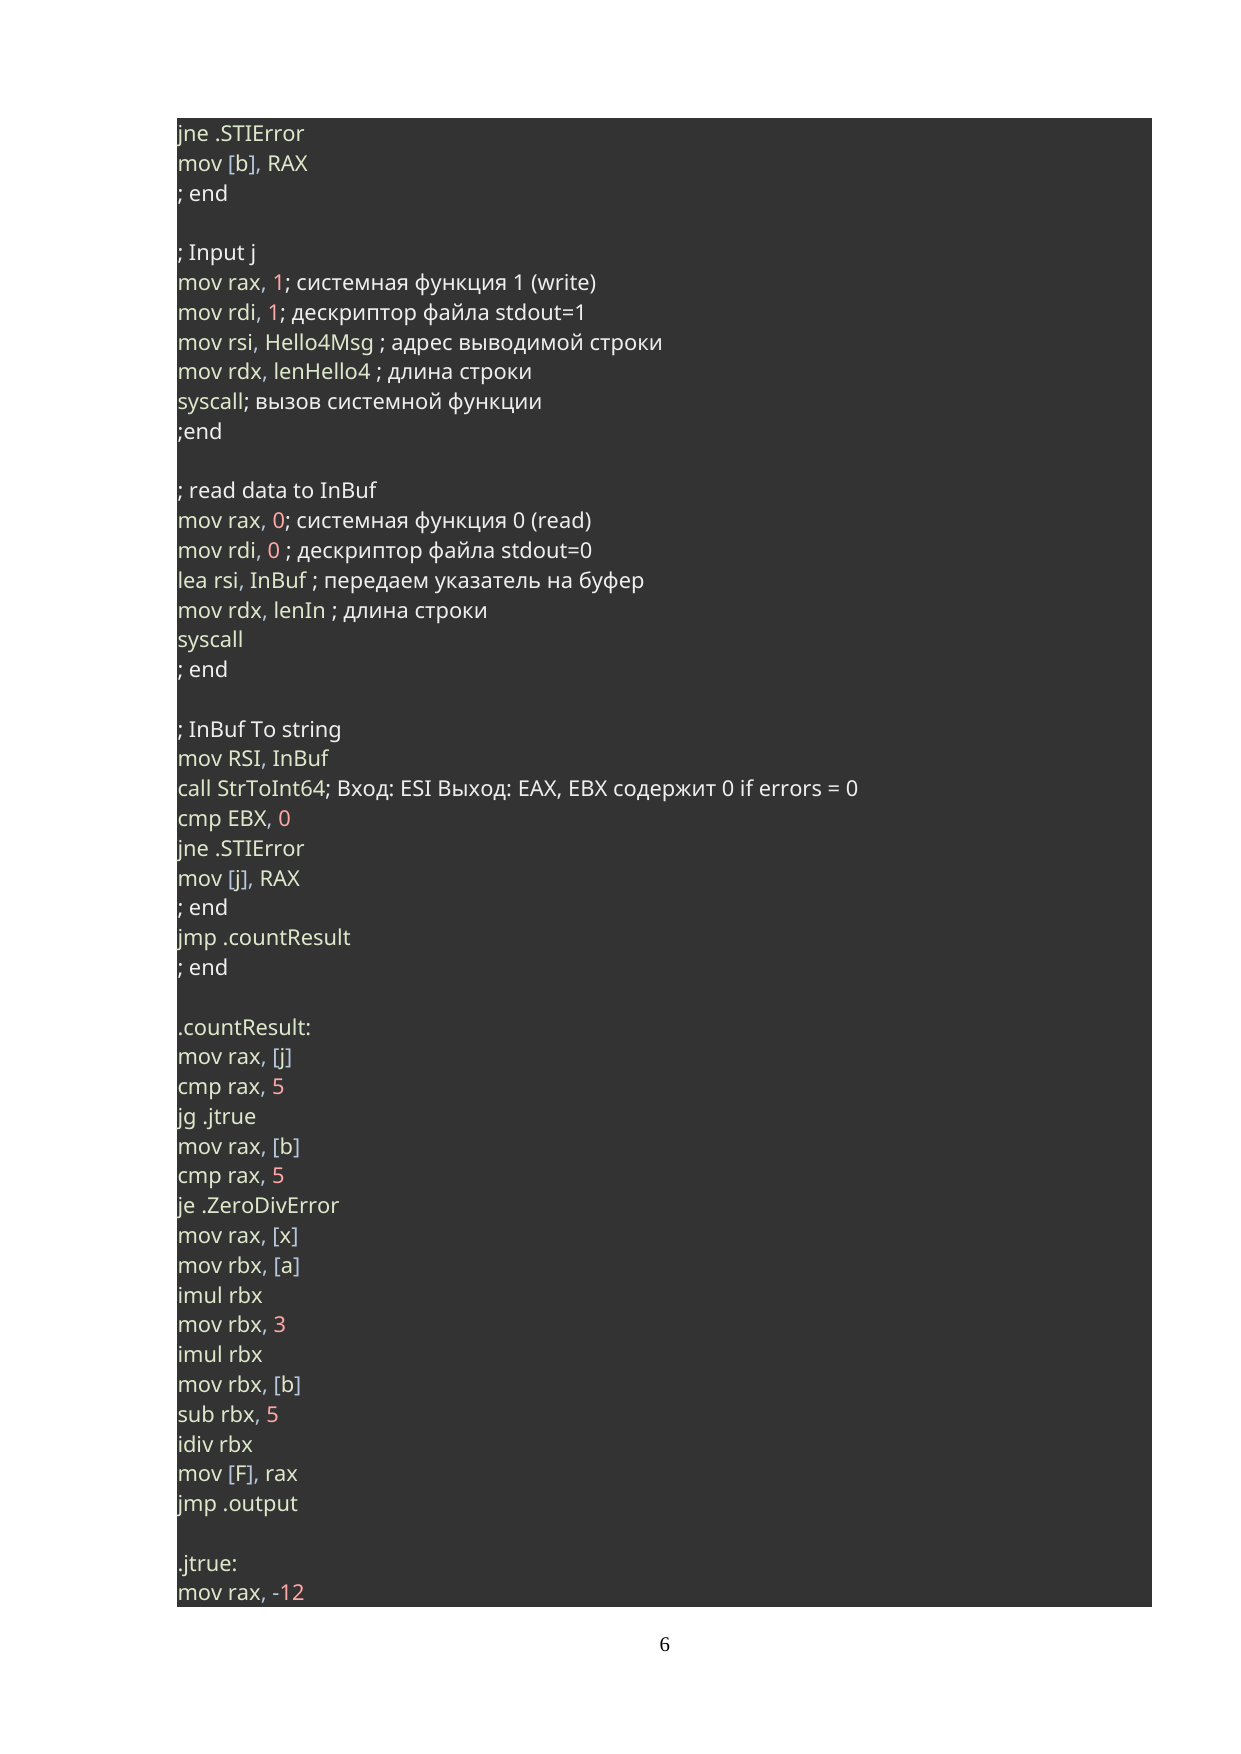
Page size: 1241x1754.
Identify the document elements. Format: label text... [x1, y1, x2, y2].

text mov rdi, 0 ; дескриптор файла stdout=0 [177, 535, 1152, 565]
text mov rbx, 3 [177, 1309, 1152, 1339]
text imul rbx [177, 1339, 1152, 1369]
text ; InBuf To string [177, 714, 1152, 743]
text je .ZeroDivError [177, 1190, 1152, 1220]
text mov [b], RAX [177, 148, 1152, 178]
text cmp rax, 5 [177, 1071, 1152, 1101]
text .countResult: [177, 1011, 1152, 1041]
text cmp rax, 5 [177, 1160, 1152, 1190]
text ;end [177, 416, 1152, 446]
text mov rax, [b] [177, 1131, 1152, 1160]
text mov RSI, InBuf [177, 743, 1152, 773]
text call StrToInt64; Вход: ESI Выход: EAX, EBX содержит 0 if errors = 0 [177, 773, 1152, 803]
text jmp .countResult [177, 922, 1152, 952]
text cmp EBX, 0 [177, 803, 1152, 833]
text mov rax, [x] [177, 1220, 1152, 1250]
text mov rax, 1; системная функция 1 (write) [177, 267, 1152, 297]
text idiv rbx [177, 1428, 1152, 1458]
text mov rax, [j] [177, 1041, 1152, 1071]
text lea rsi, InBuf ; передаем указатель на буфер [177, 565, 1152, 594]
text mov [F], rax [177, 1458, 1152, 1488]
text syscall [177, 624, 1152, 654]
text syscall; вызов системной функции [177, 386, 1152, 416]
text mov rdi, 1; дескриптор файла stdout=1 [177, 297, 1152, 327]
text sub rbx, 5 [177, 1399, 1152, 1428]
text mov rax, -12 [177, 1577, 1152, 1607]
text mov rax, 0; системная функция 0 (read) [177, 505, 1152, 535]
text jg .jtrue [177, 1101, 1152, 1131]
text mov [j], RAX [177, 863, 1152, 892]
text mov rdx, lenHello4 ; длина строки [177, 356, 1152, 386]
text mov rsi, Hello4Msg ; адрес выводимой строки [177, 327, 1152, 356]
text jne .STIError [177, 833, 1152, 863]
text jne .STIError [177, 118, 1152, 148]
text mov rdx, lenIn ; длина строки [177, 594, 1152, 624]
text imul rbx [177, 1279, 1152, 1309]
text ; read data to InBuf [177, 475, 1152, 505]
text jmp .output [177, 1488, 1152, 1518]
text .jtrue: [177, 1548, 1152, 1577]
text ; end [177, 654, 1152, 684]
text ; end [177, 892, 1152, 922]
text mov rbx, [b] [177, 1369, 1152, 1399]
text ; end [177, 952, 1152, 982]
text ; end [177, 178, 1152, 207]
text mov rbx, [a] [177, 1250, 1152, 1279]
text ; Input j [177, 237, 1152, 267]
